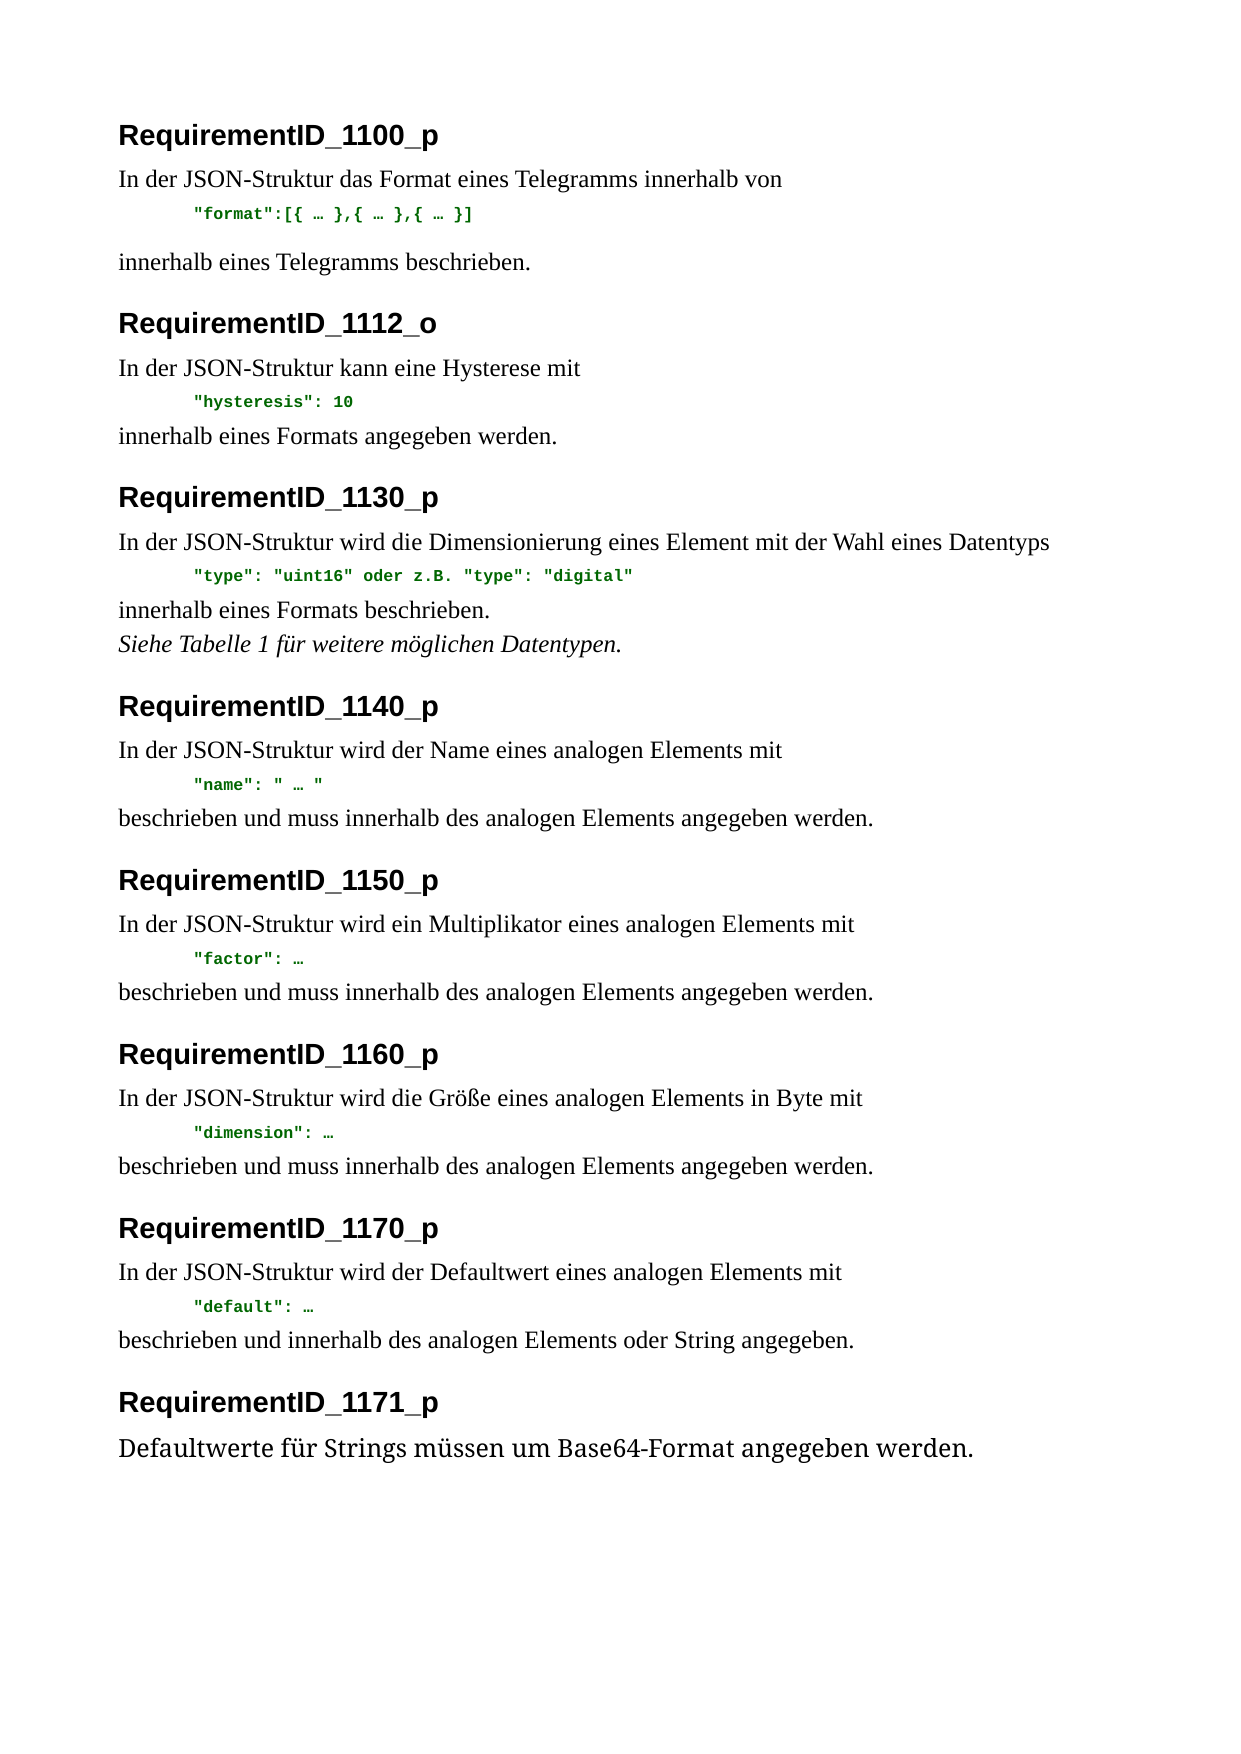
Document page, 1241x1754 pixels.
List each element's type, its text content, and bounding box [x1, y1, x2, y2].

text Defaultwerte für Strings müssen um Base64-Format angegeben werden. [118, 1431, 1122, 1465]
text In der JSON-Struktur das Format eines Telegramms innerhalb von "format":[{ … },{ … },{ … }] [118, 164, 1122, 227]
subtitle RequirementID_1140_p [118, 689, 1122, 722]
subtitle RequirementID_1130_p [118, 481, 1122, 514]
text In der JSON-Struktur wird die Größe eines analogen Elements in Byte mit "dimension": … beschrieben und muss innerhalb des analogen Elements angegeben werden. [118, 1083, 1122, 1180]
text In der JSON-Struktur wird die Dimensionierung eines Element mit der Wahl eines Datentyps "type": "uint16" oder z.B. "type": "digital" innerhalb eines Formats beschrieben. Siehe Tabelle 1 für weitere möglichen Datentypen. [118, 527, 1122, 658]
subtitle RequirementID_1171_p [118, 1385, 1122, 1418]
subtitle RequirementID_1100_p [118, 118, 1122, 152]
subtitle RequirementID_1112_o [118, 307, 1122, 340]
text In der JSON-Struktur wird ein Multiplikator eines analogen Elements mit "factor": … beschrieben und muss innerhalb des analogen Elements angegeben werden. [118, 909, 1122, 1006]
text In der JSON-Struktur wird der Name eines analogen Elements mit "name": " … " beschrieben und muss innerhalb des analogen Elements angegeben werden. [118, 735, 1122, 832]
subtitle RequirementID_1170_p [118, 1211, 1122, 1244]
text innerhalb eines Telegramms beschrieben. [118, 247, 1122, 276]
subtitle RequirementID_1160_p [118, 1037, 1122, 1070]
text In der JSON-Struktur wird der Defaultwert eines analogen Elements mit "default": … beschrieben und innerhalb des analogen Elements oder String angegeben. [118, 1257, 1122, 1354]
subtitle RequirementID_1150_p [118, 863, 1122, 896]
text In der JSON-Struktur kann eine Hysterese mit "hysteresis": 10 innerhalb eines Formats angegeben werden. [118, 353, 1122, 450]
